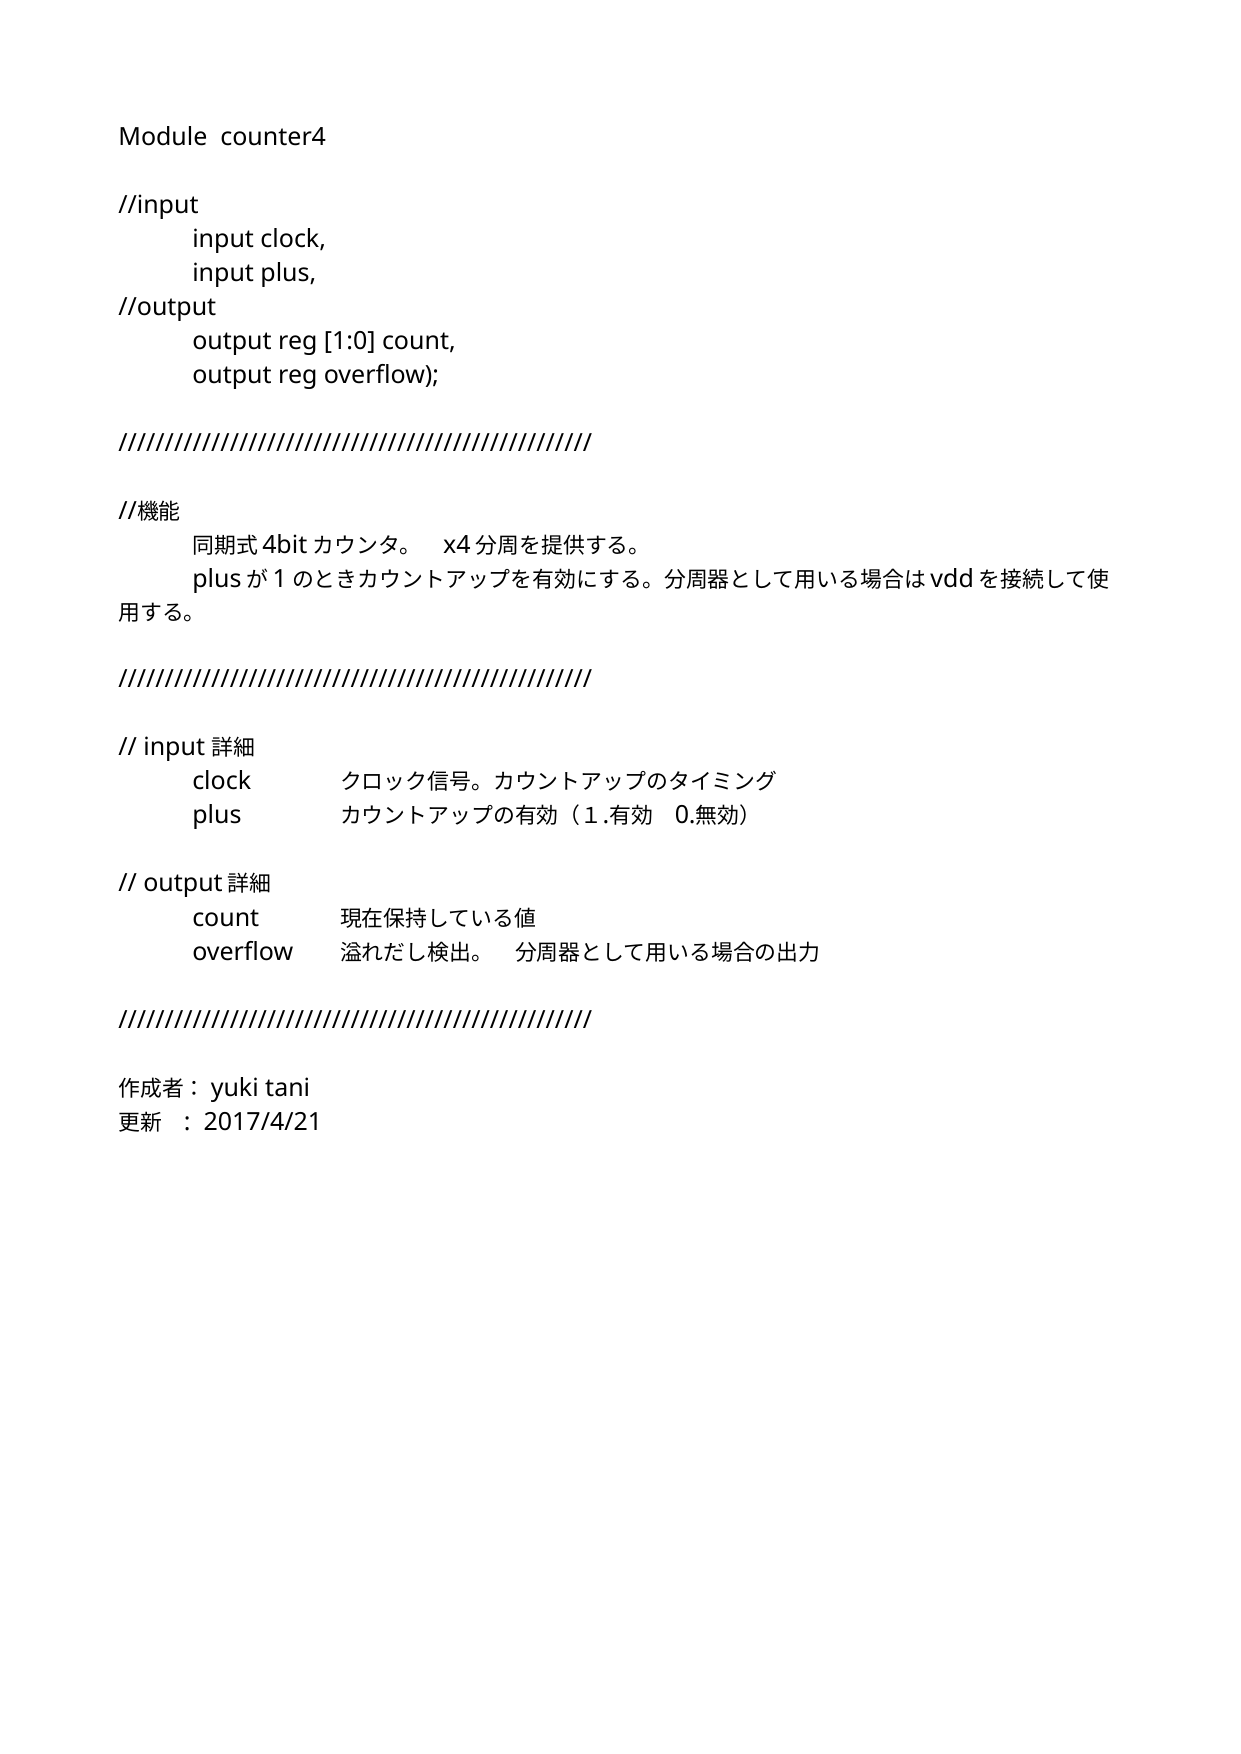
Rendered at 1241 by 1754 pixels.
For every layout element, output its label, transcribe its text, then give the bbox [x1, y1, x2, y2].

text clock クロック信号。カウントアップのタイミング [118, 763, 1122, 797]
text Module counter4 [118, 118, 1122, 152]
text // output詳細 [118, 865, 1122, 899]
text //機能 [118, 493, 1122, 527]
text 更新 : 2017/4/21 [118, 1103, 1122, 1138]
text /////////////////////////////////////////////////// [118, 661, 1122, 695]
text //input [118, 186, 1122, 220]
text output reg overflow); [118, 357, 1122, 391]
text // input 詳細 [118, 729, 1122, 763]
text count 現在保持している値 [118, 899, 1122, 933]
text overflow 溢れだし検出。 分周器として用いる場合の出力 [118, 933, 1122, 967]
text input clock, [118, 220, 1122, 254]
text output reg [1:0] count, [118, 322, 1122, 357]
text plusが1のときカウントアップを有効にする。分周器として用いる場合はvddを接続して使用する。 [118, 561, 1122, 627]
text /////////////////////////////////////////////////// [118, 1001, 1122, 1035]
text 同期式4bitカウンタ。 x4分周を提供する。 [118, 527, 1122, 561]
text //output [118, 288, 1122, 322]
text plus カウントアップの有効（１.有効 0.無効） [118, 797, 1122, 831]
text /////////////////////////////////////////////////// [118, 425, 1122, 459]
text 作成者： yuki tani [118, 1069, 1122, 1103]
text input plus, [118, 254, 1122, 288]
